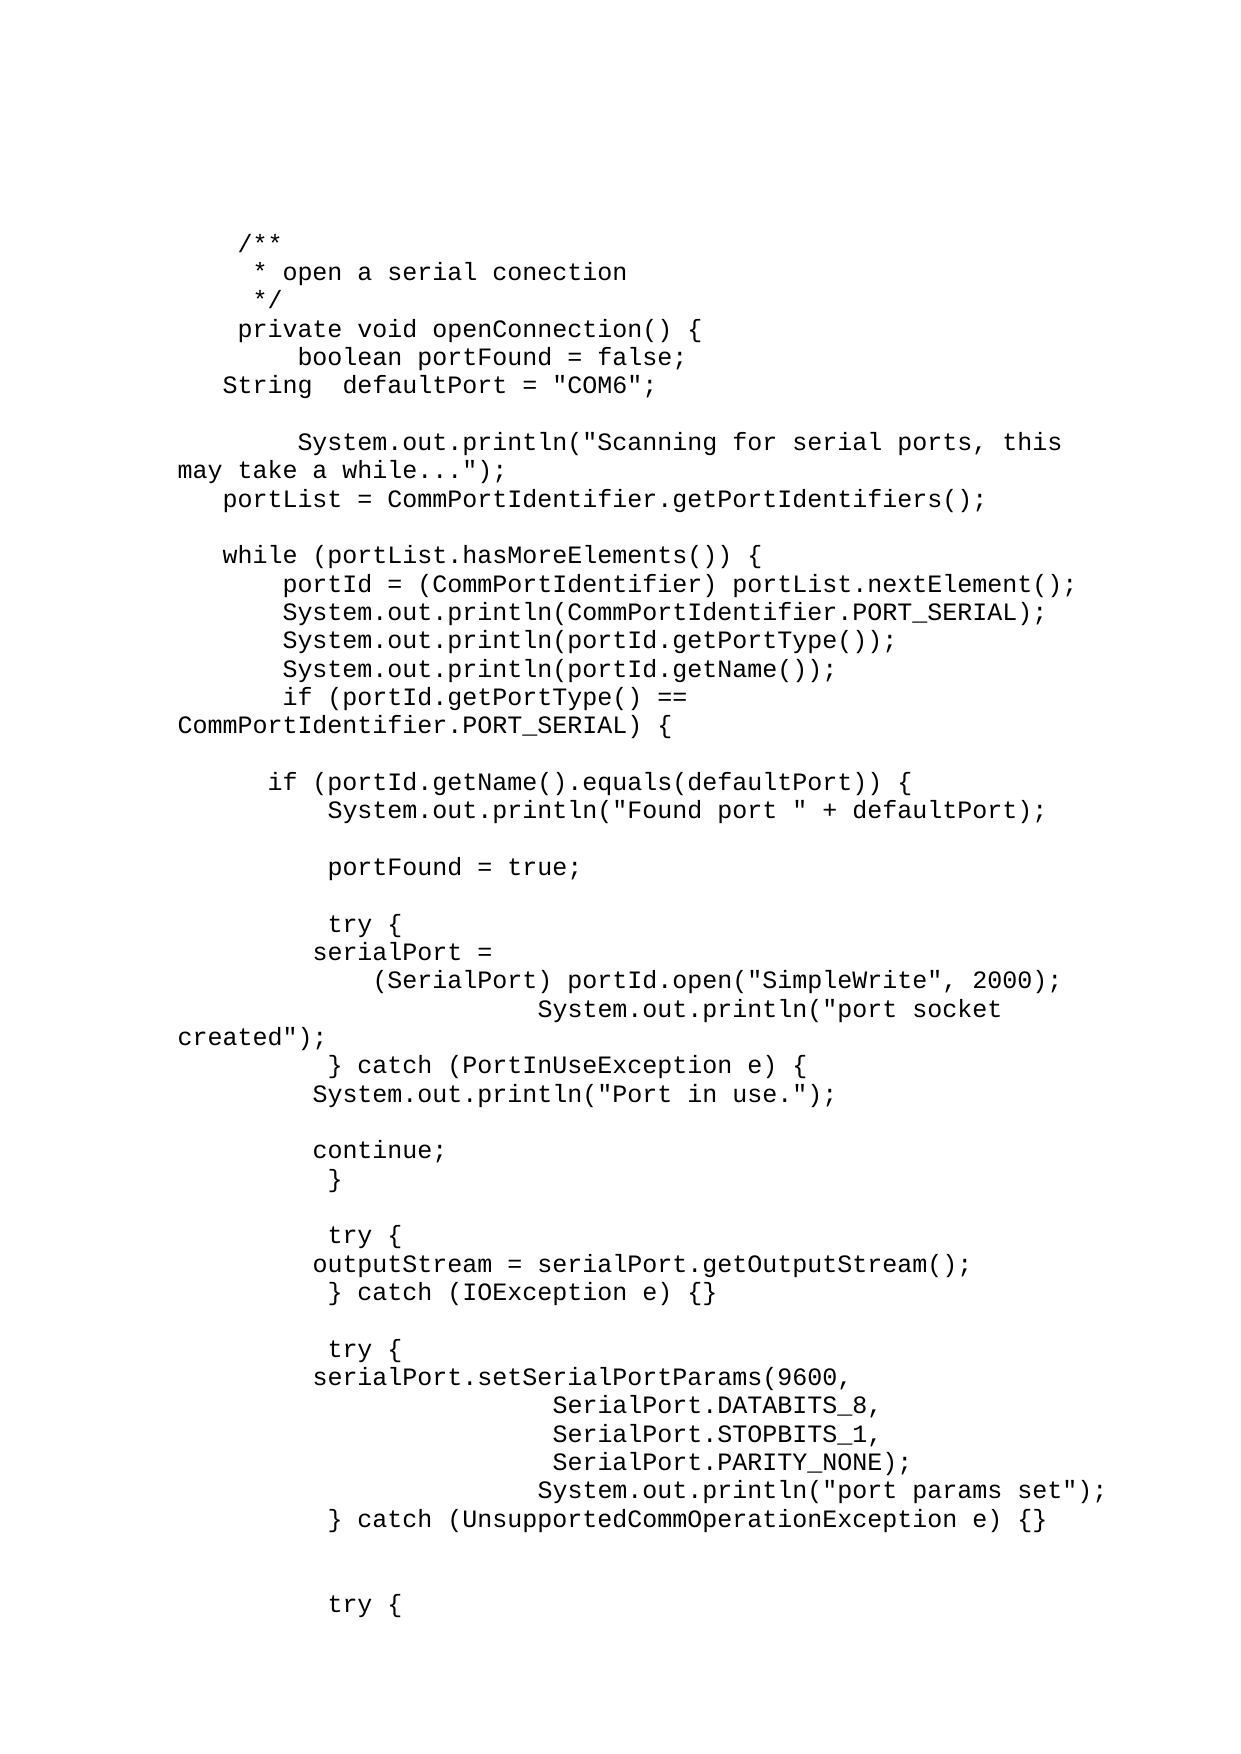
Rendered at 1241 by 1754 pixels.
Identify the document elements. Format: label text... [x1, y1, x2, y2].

list /** * open a serial conection */ private void openConnection() { boolean portFound = false; String defaultPort = "COM6"; System.out.println("Scanning for serial ports, this may take a while..."); portList = CommPortIdentifier.getPortIdentifiers(); while (portList.hasMoreElements()) { portId = (CommPortIdentifier) portList.nextElement(); System.out.println(CommPortIdentifier.PORT_SERIAL); System.out.println(portId.getPortType()); System.out.println(portId.getName()); if (portId.getPortType() == CommPortIdentifier.PORT_SERIAL) { if (portId.getName().equals(defaultPort)) { System.out.println("Found port " + defaultPort); portFound = true; try { serialPort = (SerialPort) portId.open("SimpleWrite", 2000); System.out.println("port socket created"); } catch (PortInUseException e) { System.out.println("Port in use."); continue; } try { outputStream = serialPort.getOutputStream(); } catch (IOException e) {} try { serialPort.setSerialPortParams(9600, SerialPort.DATABITS_8, SerialPort.STOPBITS_1, SerialPort.PARITY_NONE); System.out.println("port params set"); } catch (UnsupportedCommOperationException e) {} try { [177, 118, 1122, 1620]
